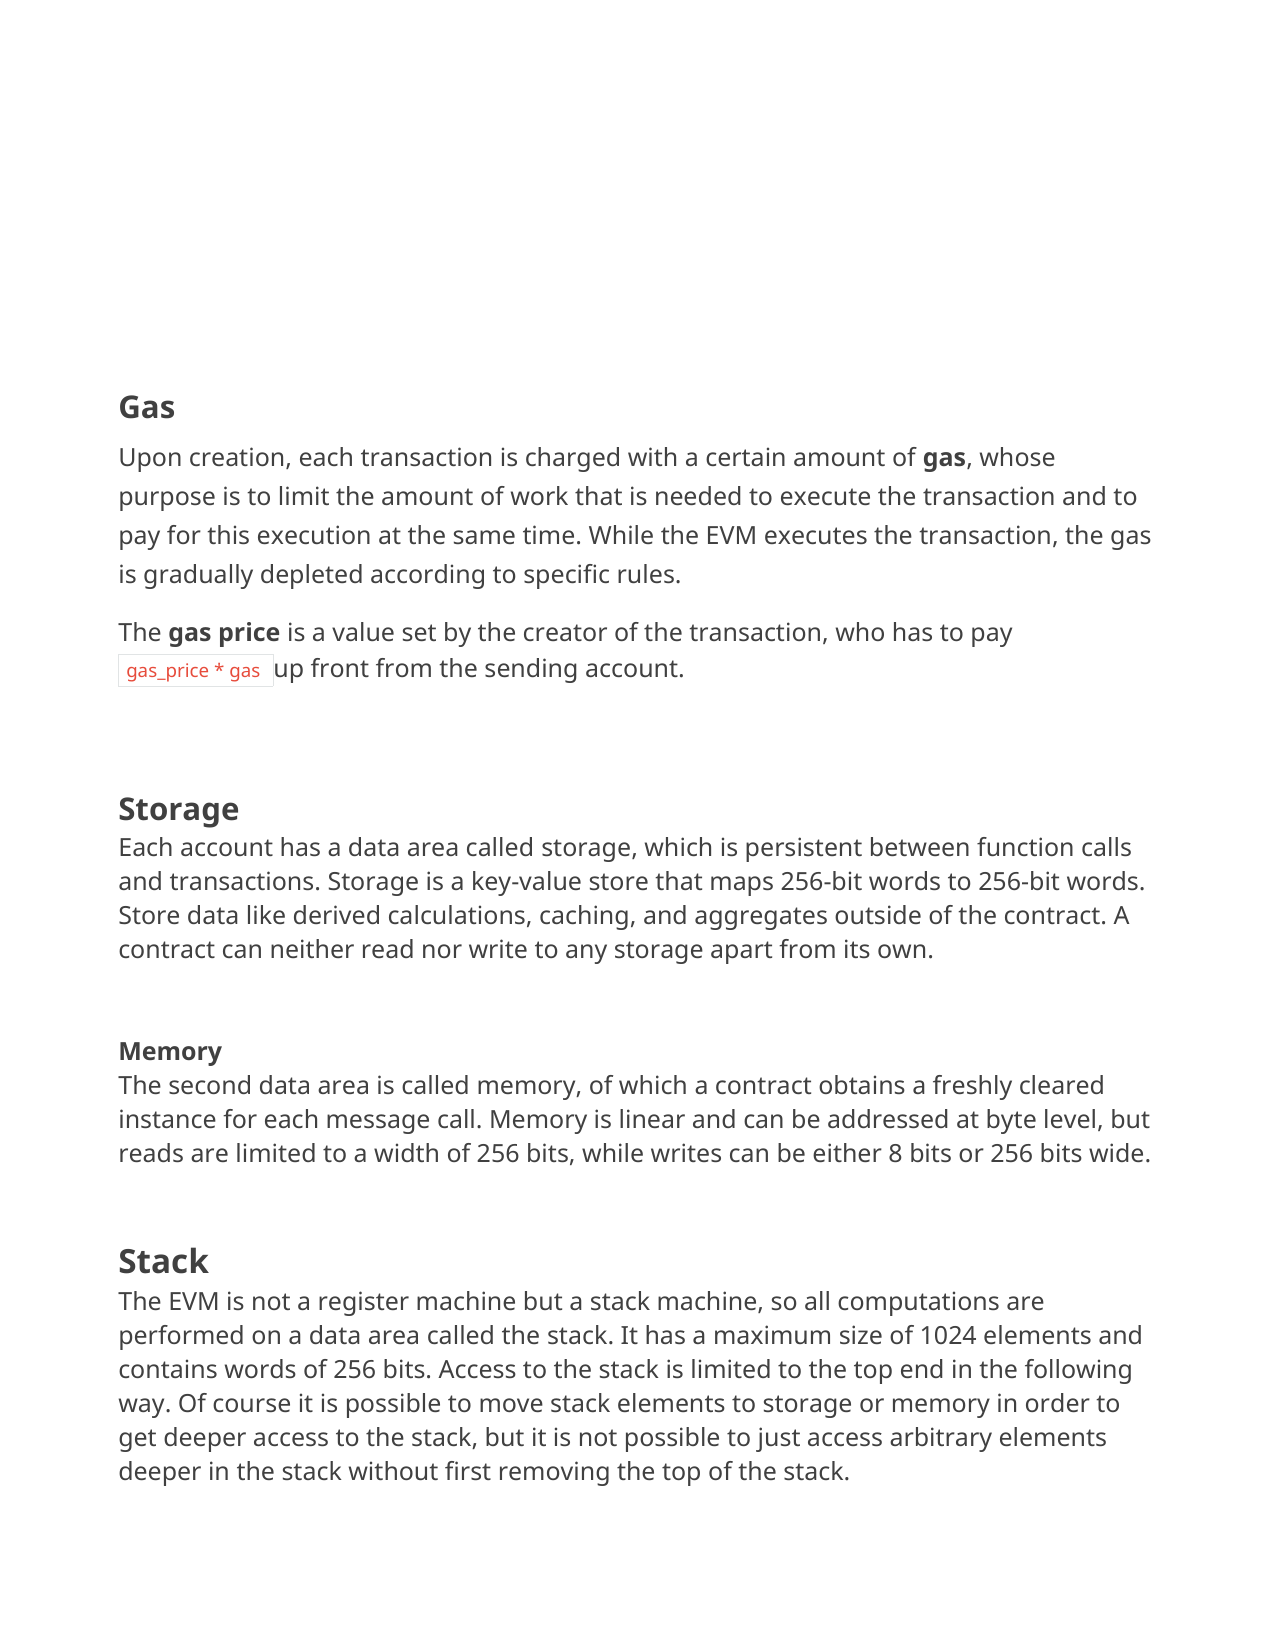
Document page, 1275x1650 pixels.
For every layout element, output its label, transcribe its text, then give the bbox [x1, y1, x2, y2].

text The second data area is called memory, of which a contract obtains a freshly cleared instance for each message call. Memory is linear and can be addressed at byte level, but reads are limited to a width of 256 bits, while writes can be either 8 bits or 256 bits wide. [118, 1068, 1157, 1170]
text The gas price is a value set by the creator of the transaction, who has to pay gas_price * gas up front from the sending account. [118, 611, 1157, 686]
text Upon creation, each transaction is charged with a certain amount of gas, whose purpose is to limit the amount of work that is needed to execute the transaction and to pay for this execution at the same time. While the EVM executes the transaction, the gas is gradually depleted according to specific rules. [118, 440, 1157, 591]
text Each account has a data area called storage, which is persistent between function calls and transactions. Storage is a key-value store that maps 256-bit words to 256-bit words. Store data like derived calculations, caching, and aggregates outside of the contract. A contract can neither read nor write to any storage apart from its own. [118, 829, 1157, 966]
text The EVM is not a register machine but a stack machine, so all computations are performed on a data area called the stack. It has a maximum size of 1024 elements and contains words of 256 bits. Access to the stack is limited to the top end in the following way. Of course it is possible to move stack elements to storage or memory in order to get deeper access to the stack, but it is not possible to just access arbitrary elements deeper in the stack without first removing the top of the stack. [118, 1284, 1157, 1488]
subtitle Gas [118, 384, 1157, 427]
text Storage [118, 787, 1157, 829]
text Stack [118, 1238, 1157, 1284]
text Memory [118, 1034, 1157, 1068]
